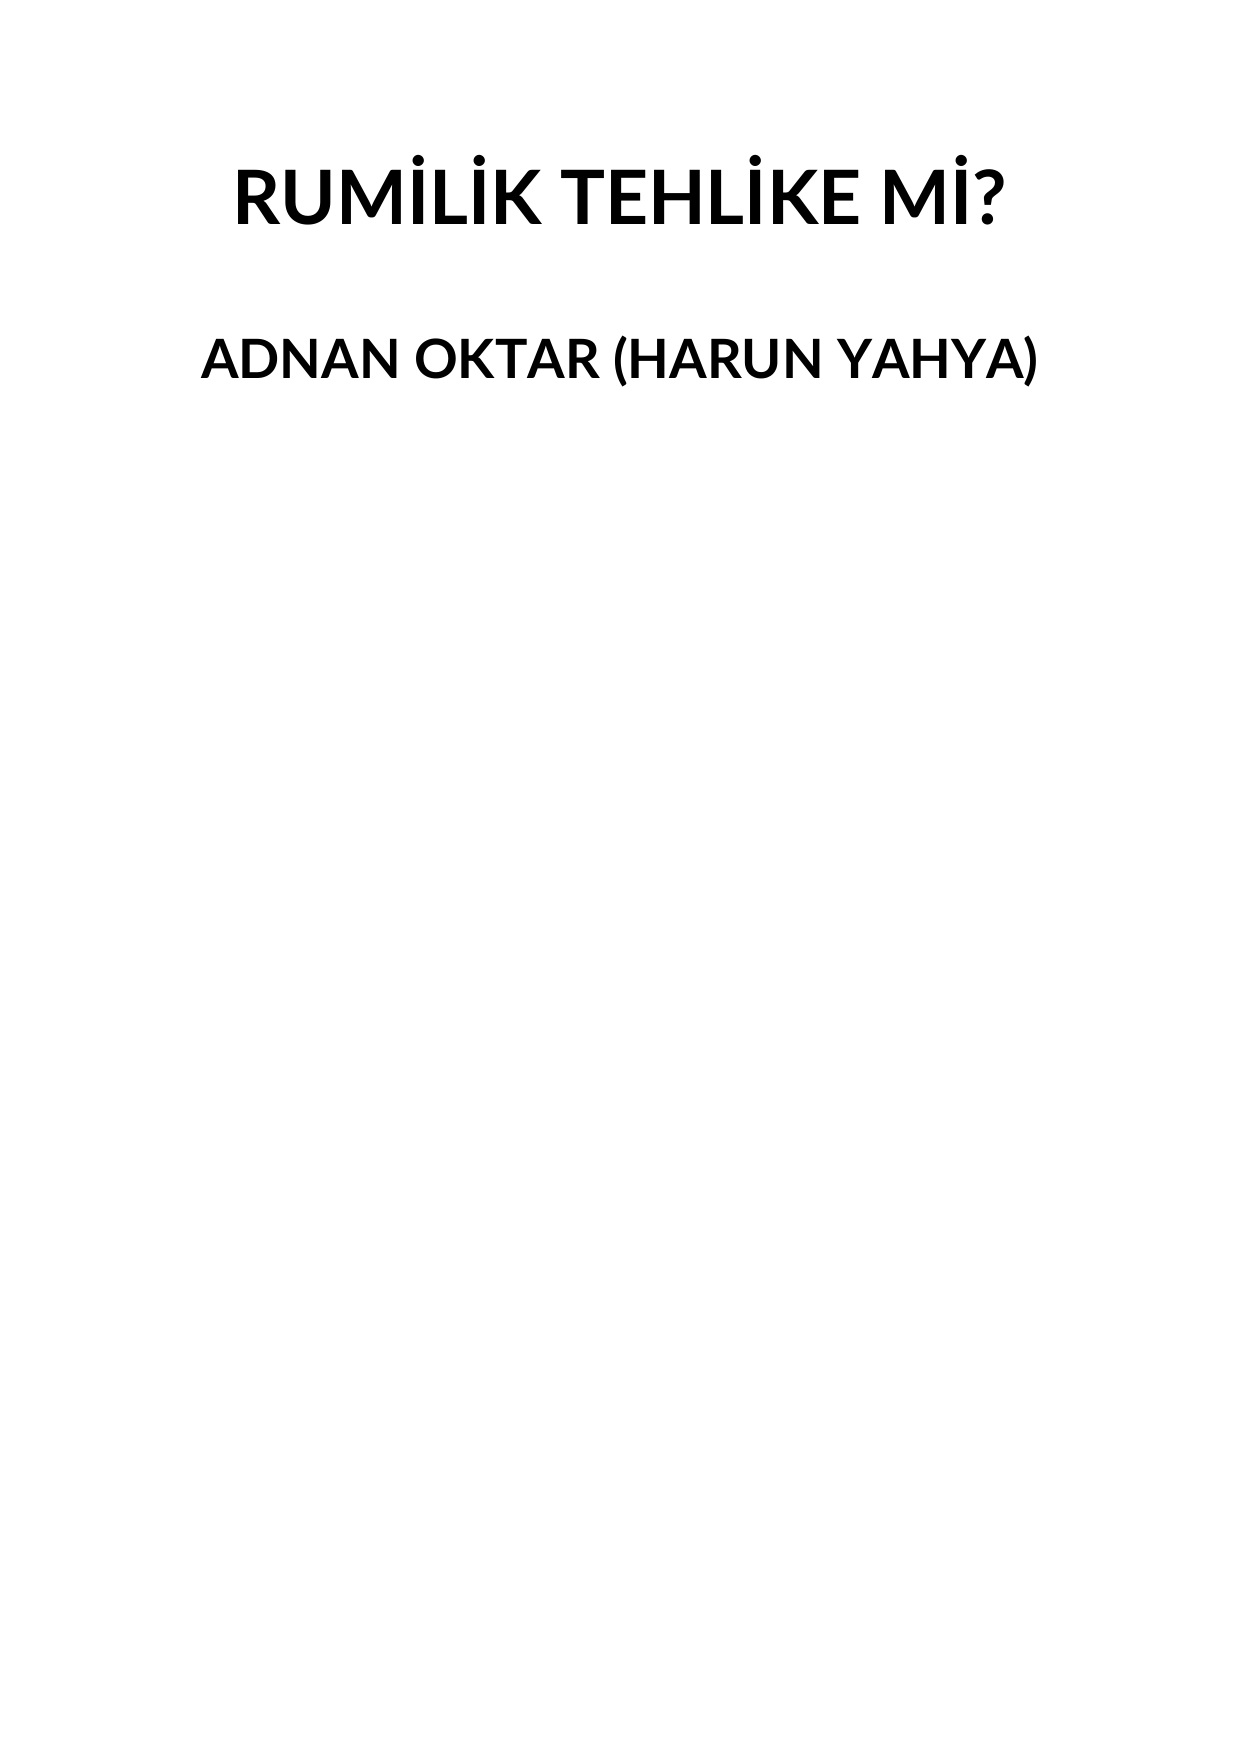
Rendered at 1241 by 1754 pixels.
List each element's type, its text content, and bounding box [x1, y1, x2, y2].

text ADNAN OKTAR (HARUN YAHYA) [75, 325, 1165, 390]
subtitle RUMİLİK TEHLİKE Mİ? [75, 150, 1165, 240]
